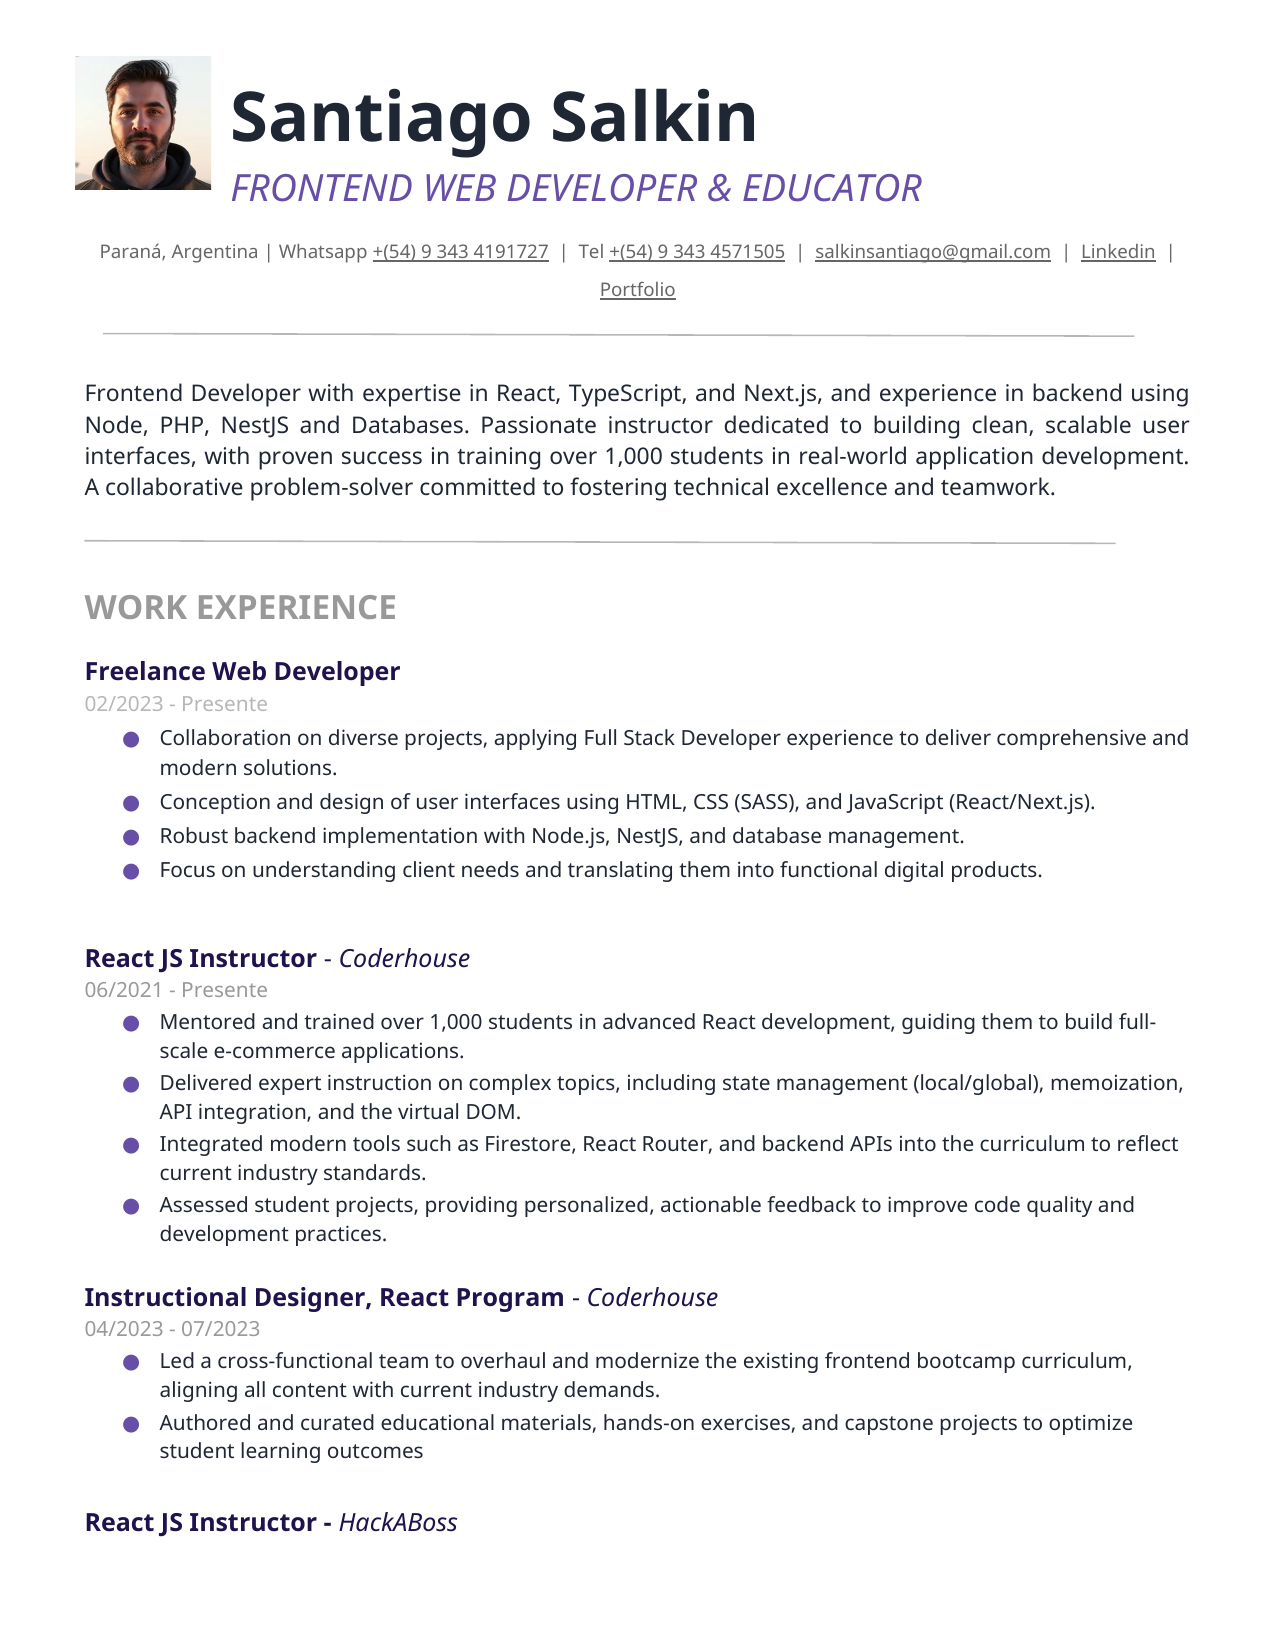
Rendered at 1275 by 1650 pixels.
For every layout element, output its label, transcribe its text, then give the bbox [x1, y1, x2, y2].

list Integrated modern tools such as Firestore, React Router, and backend APIs into the curriculum to reflect current industry standards. [122, 1129, 1191, 1186]
text React JS Instructor - Coderhouse 06/2021 - Presente [84, 941, 1191, 1003]
text Instructional Designer, React Program - Coderhouse 04/2023 - 07/2023 [84, 1252, 1191, 1342]
list Delivered expert instruction on complex topics, including state management (local/global), memoization, API integration, and the virtual DOM. [122, 1068, 1191, 1125]
text WORK EXPERIENCE [84, 583, 1191, 629]
text Frontend Developer with expertise in React, TypeScript, and Next.js, and experience in backend using Node, PHP, NestJS and Databases. Passionate instructor dedicated to building clean, scalable user interfaces, with proven success in training over 1,000 students in real-world application development. A collaborative problem-solver committed to fostering technical excellence and teamwork. [84, 315, 1191, 502]
list Conception and design of user interfaces using HTML, CSS (SASS), and JavaScript (React/Next.js). [122, 787, 1191, 816]
list Collaboration on diverse projects, applying Full Stack Developer experience to deliver comprehensive and modern solutions. [122, 723, 1191, 782]
list Robust backend implementation with Node.js, NestJS, and database management. [122, 821, 1191, 849]
list Mentored and trained over 1,000 students in advanced React development, guiding them to build full-scale e-commerce applications. [122, 1007, 1191, 1064]
text React JS Instructor - HackABoss [84, 1475, 1191, 1539]
list Authored and curated educational materials, hands-on exercises, and capstone projects to optimize student learning outcomes [122, 1408, 1191, 1464]
list Led a cross-functional team to overhaul and modernize the existing frontend bootcamp curriculum, aligning all content with current industry demands. [122, 1347, 1191, 1403]
list Focus on understanding client needs and translating them into functional digital products. [122, 855, 1191, 883]
text FRONTEND WEB DEVELOPER & EDUCATOR [84, 162, 1191, 213]
picture [75, 56, 212, 190]
list Assessed student projects, providing personalized, actionable feedback to improve code quality and development practices. [122, 1191, 1191, 1247]
text Freelance Web Developer 02/2023 - Presente [84, 654, 1191, 718]
text Paraná, Argentina | Whatsapp +(54) 9 343 4191727 | Tel +(54) 9 343 4571505 | salkinsantiago@gmail.com | Linkedin | Portfolio [84, 238, 1191, 302]
text Santiago Salkin [84, 23, 1191, 162]
